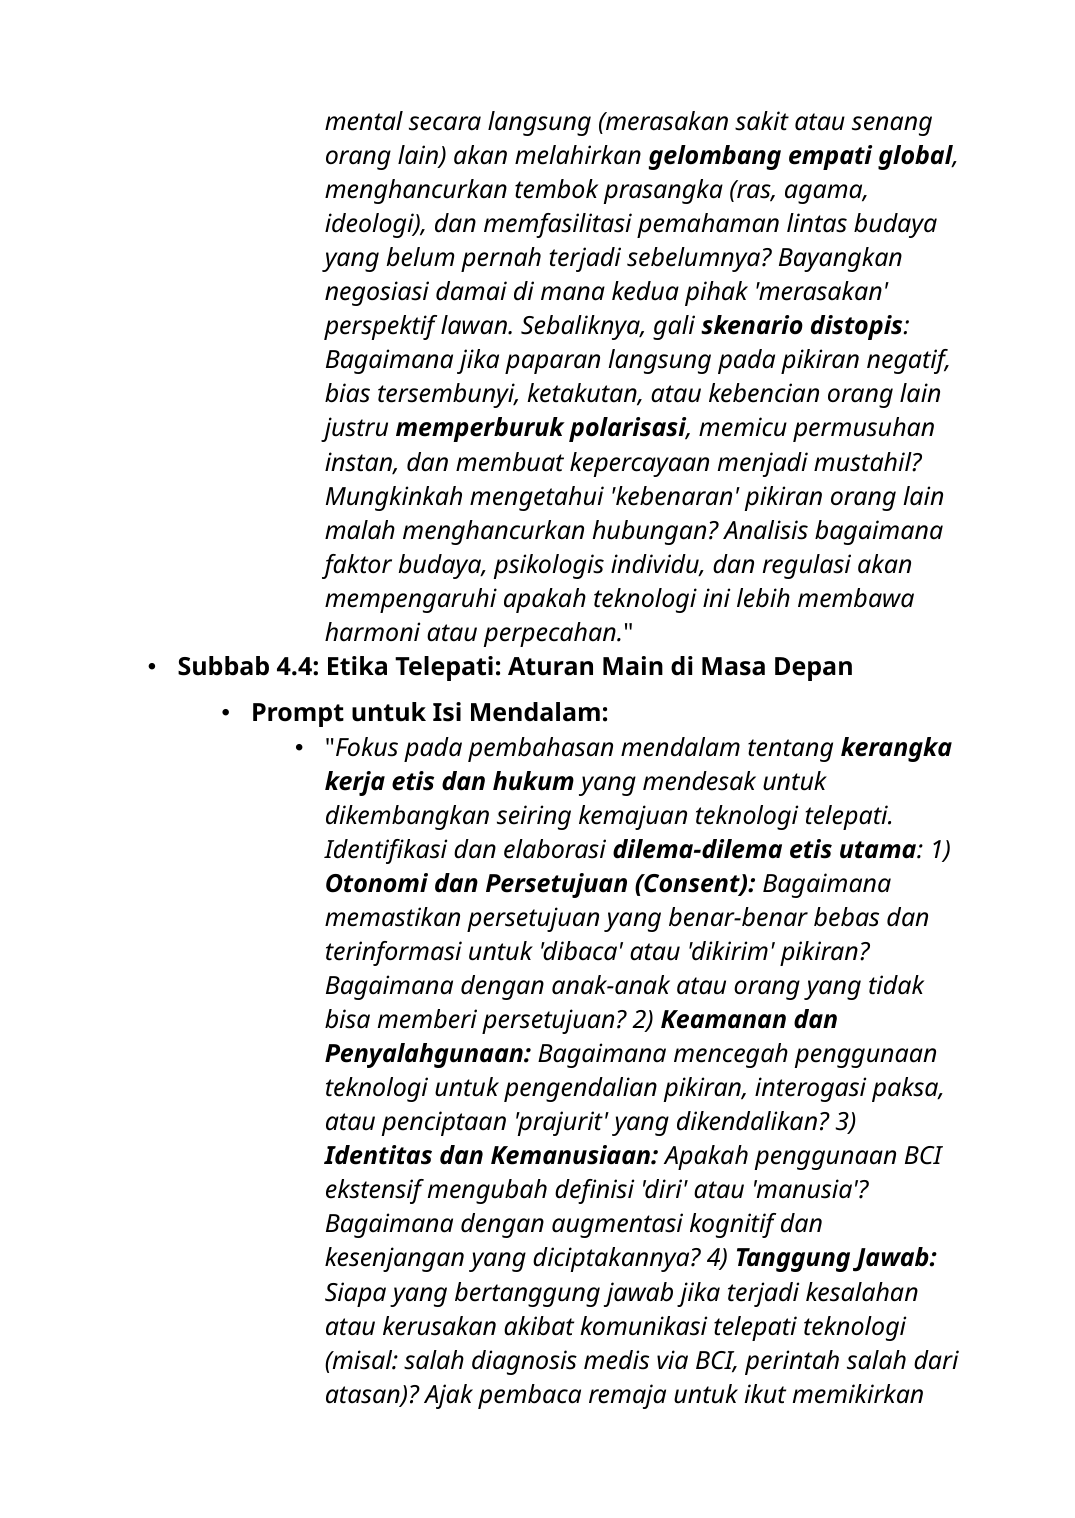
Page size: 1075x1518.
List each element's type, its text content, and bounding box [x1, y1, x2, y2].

list mental secara langsung (merasakan sakit atau senang orang lain) akan melahirkan gelombang empati global, menghancurkan tembok prasangka (ras, agama, ideologi), dan memfasilitasi pemahaman lintas budaya yang belum pernah terjadi sebelumnya? Bayangkan negosiasi damai di mana kedua pihak 'merasakan' perspektif lawan. Sebaliknya, gali skenario distopis: Bagaimana jika paparan langsung pada pikiran negatif, bias tersembunyi, ketakutan, atau kebencian orang lain justru memperburuk polarisasi, memicu permusuhan instan, dan membuat kepercayaan menjadi mustahil? Mungkinkah mengetahui 'kebenaran' pikiran orang lain malah menghancurkan hubungan? Analisis bagaimana faktor budaya, psikologis individu, dan regulasi akan mempengaruhi apakah teknologi ini lebih membawa harmoni atau perpecahan." [295, 103, 971, 648]
list "Fokus pada pembahasan mendalam tentang kerangka kerja etis dan hukum yang mendesak untuk dikembangkan seiring kemajuan teknologi telepati. Identifikasi dan elaborasi dilema-dilema etis utama: 1) Otonomi dan Persetujuan (Consent): Bagaimana memastikan persetujuan yang benar-benar bebas dan terinformasi untuk 'dibaca' atau 'dikirim' pikiran? Bagaimana dengan anak-anak atau orang yang tidak bisa memberi persetujuan? 2) Keamanan dan Penyalahgunaan: Bagaimana mencegah penggunaan teknologi untuk pengendalian pikiran, interogasi paksa, atau penciptaan 'prajurit' yang dikendalikan? 3) Identitas dan Kemanusiaan: Apakah penggunaan BCI ekstensif mengubah definisi 'diri' atau 'manusia'? Bagaimana dengan augmentasi kognitif dan kesenjangan yang diciptakannya? 4) Tanggung Jawab: Siapa yang bertanggung jawab jika terjadi kesalahan atau kerusakan akibat komunikasi telepati teknologi (misal: salah diagnosis medis via BCI, perintah salah dari atasan)? Ajak pembaca remaja untuk ikut memikirkan [295, 729, 971, 1410]
list Prompt untuk Isi Mendalam: [221, 695, 971, 729]
list Subbab 4.4: Etika Telepati: Aturan Main di Masa Depan [148, 648, 971, 683]
